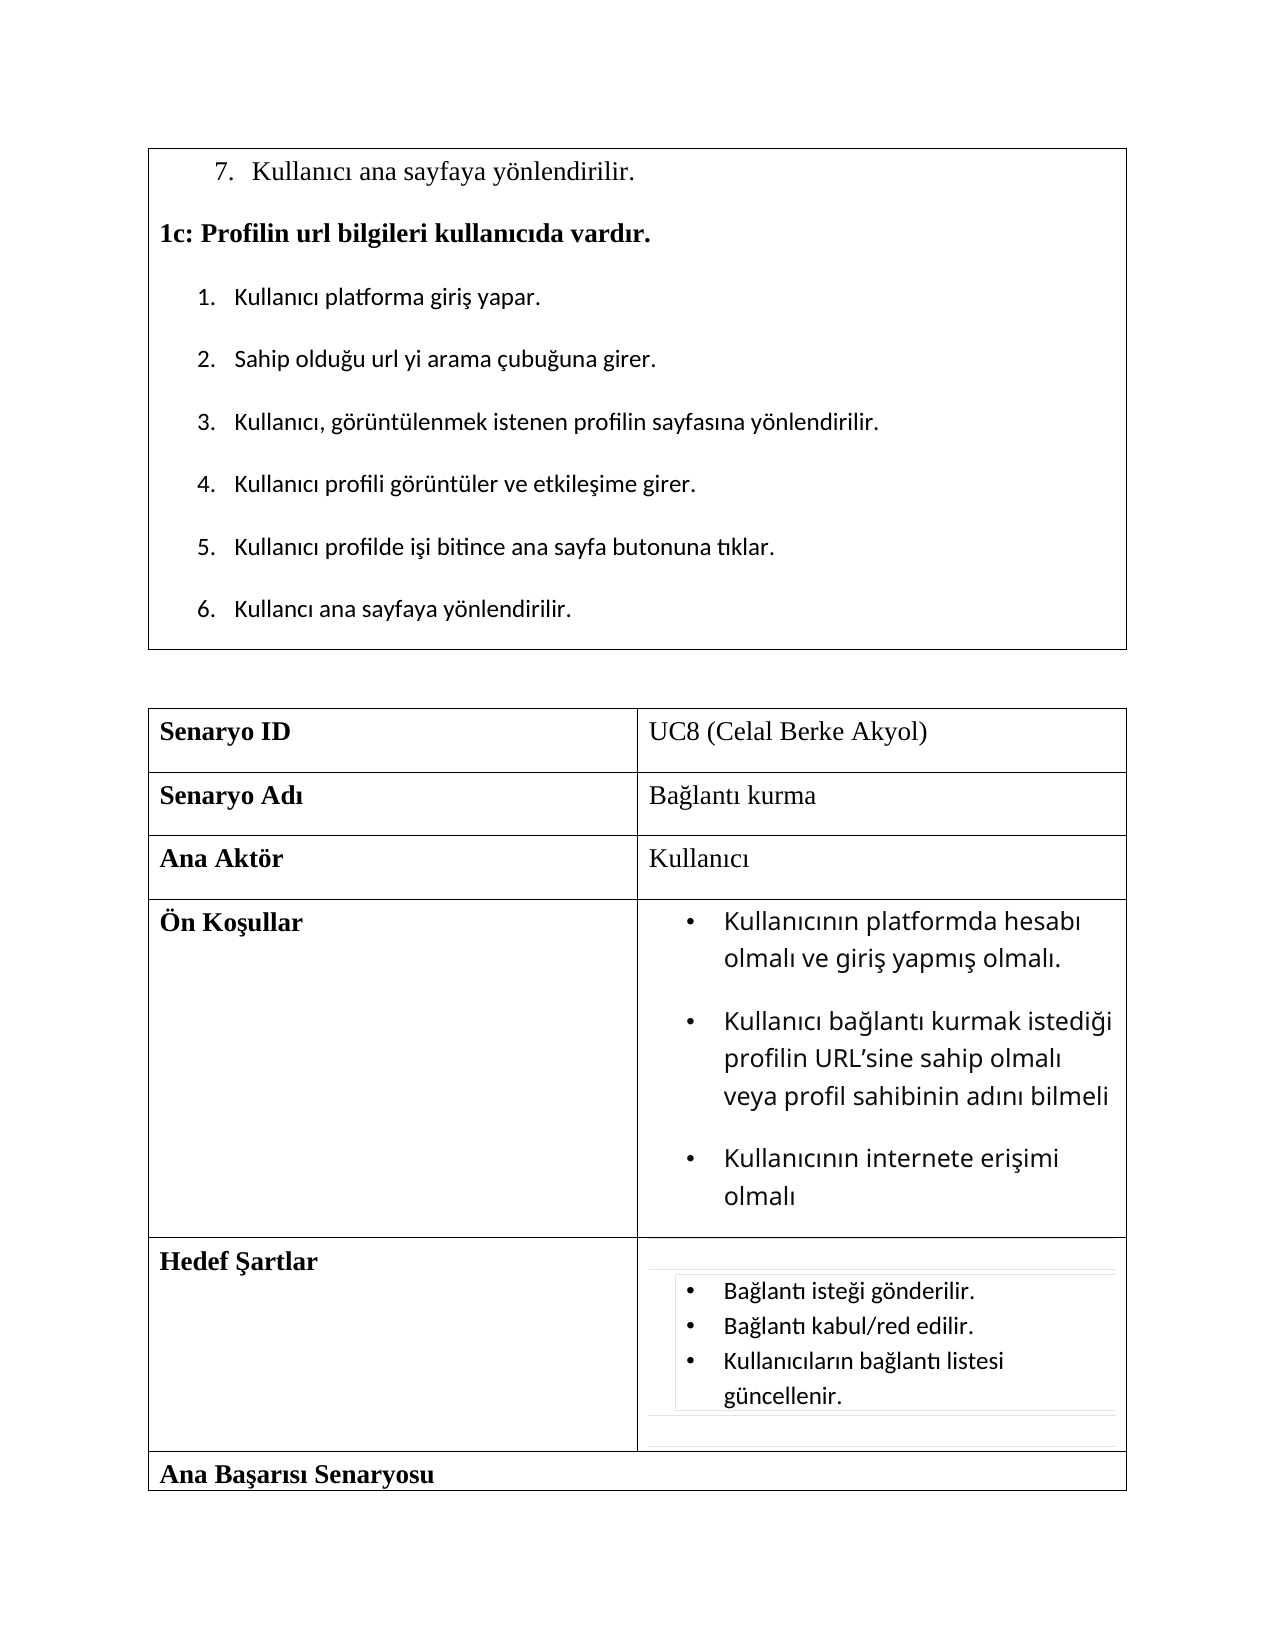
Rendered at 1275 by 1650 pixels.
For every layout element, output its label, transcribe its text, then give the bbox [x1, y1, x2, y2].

table_cell Bağlantı isteği gönderilir. Bağlantı kabul/red edilir. Kullanıcıların bağlantı listesi güncellenir. [638, 1238, 1126, 1451]
table_header UC8 (Celal Berke Akyol) [638, 709, 1126, 772]
table_cell Bağlantı kurma [638, 773, 1126, 835]
table_cell Ana Aktör [149, 836, 637, 899]
table_cell Senaryo Adı [149, 773, 637, 835]
table_cell 1a: Kullanıcı profili arayarak bulmak ister Kullanıcı arama butonuna tıklar. Görüntülemek istediği profilin ismini yazar. Sonuçlar kullanıcıya gösterilir. Kullanıcı görüntülemek istediği profilin adına veya profil fotoğrafına tıklar. Kullanıcı profile yönlendirilir. Kullanıcı, profil sahibinin bilgilerini görüntüler ve etkişimde bulunur. Kullanıcı işini bitirince ana sayfaya döner. 1b: Bağlantı listesindeki kişinin profili ziyaret edilmek istenir Kullanıcı, “bağlantılarım” listesine tıklar. Kullanıcının bağlantıları listelenir. Kullanıcı ziyaret etmek istediği profilin adına veya profil fotoğrafına tıklar Kullanıcı profile yönlendirilir. Kullanıcı profili görüntüler ve etkileşime geçebilir. Kullanıcının işi bitince “ana sayfa” butonuna tıklar. Kullanıcı ana sayfaya yönlendirilir. 1c: Profilin url bilgileri kullanıcıda vardır. Kullanıcı platforma giriş yapar. Sahip olduğu url yi arama çubuğuna girer. Kullanıcı, görüntülenmek istenen profilin sayfasına yönlendirilir. Kullanıcı profili görüntüler ve etkileşime girer. Kullanıcı profilde işi bitince ana sayfa butonuna tıklar. Kullancı ana sayfaya yönlendirilir. [149, 149, 1126, 649]
table_cell Hedef Şartlar [149, 1238, 637, 1451]
table_cell Kullanıcının platformda hesabı olmalı ve giriş yapmış olmalı. Kullanıcı bağlantı kurmak istediği profilin URL’sine sahip olmalı veya profil sahibinin adını bilmeli Kullanıcının internete erişimi olmalı [638, 900, 1126, 1237]
table_cell Kullanıcı [638, 836, 1126, 899]
table_cell Ön Koşullar [149, 900, 637, 1237]
table_cell Ana Başarısı Senaryosu [149, 1452, 1126, 1490]
table_header Senaryo ID [149, 709, 637, 772]
